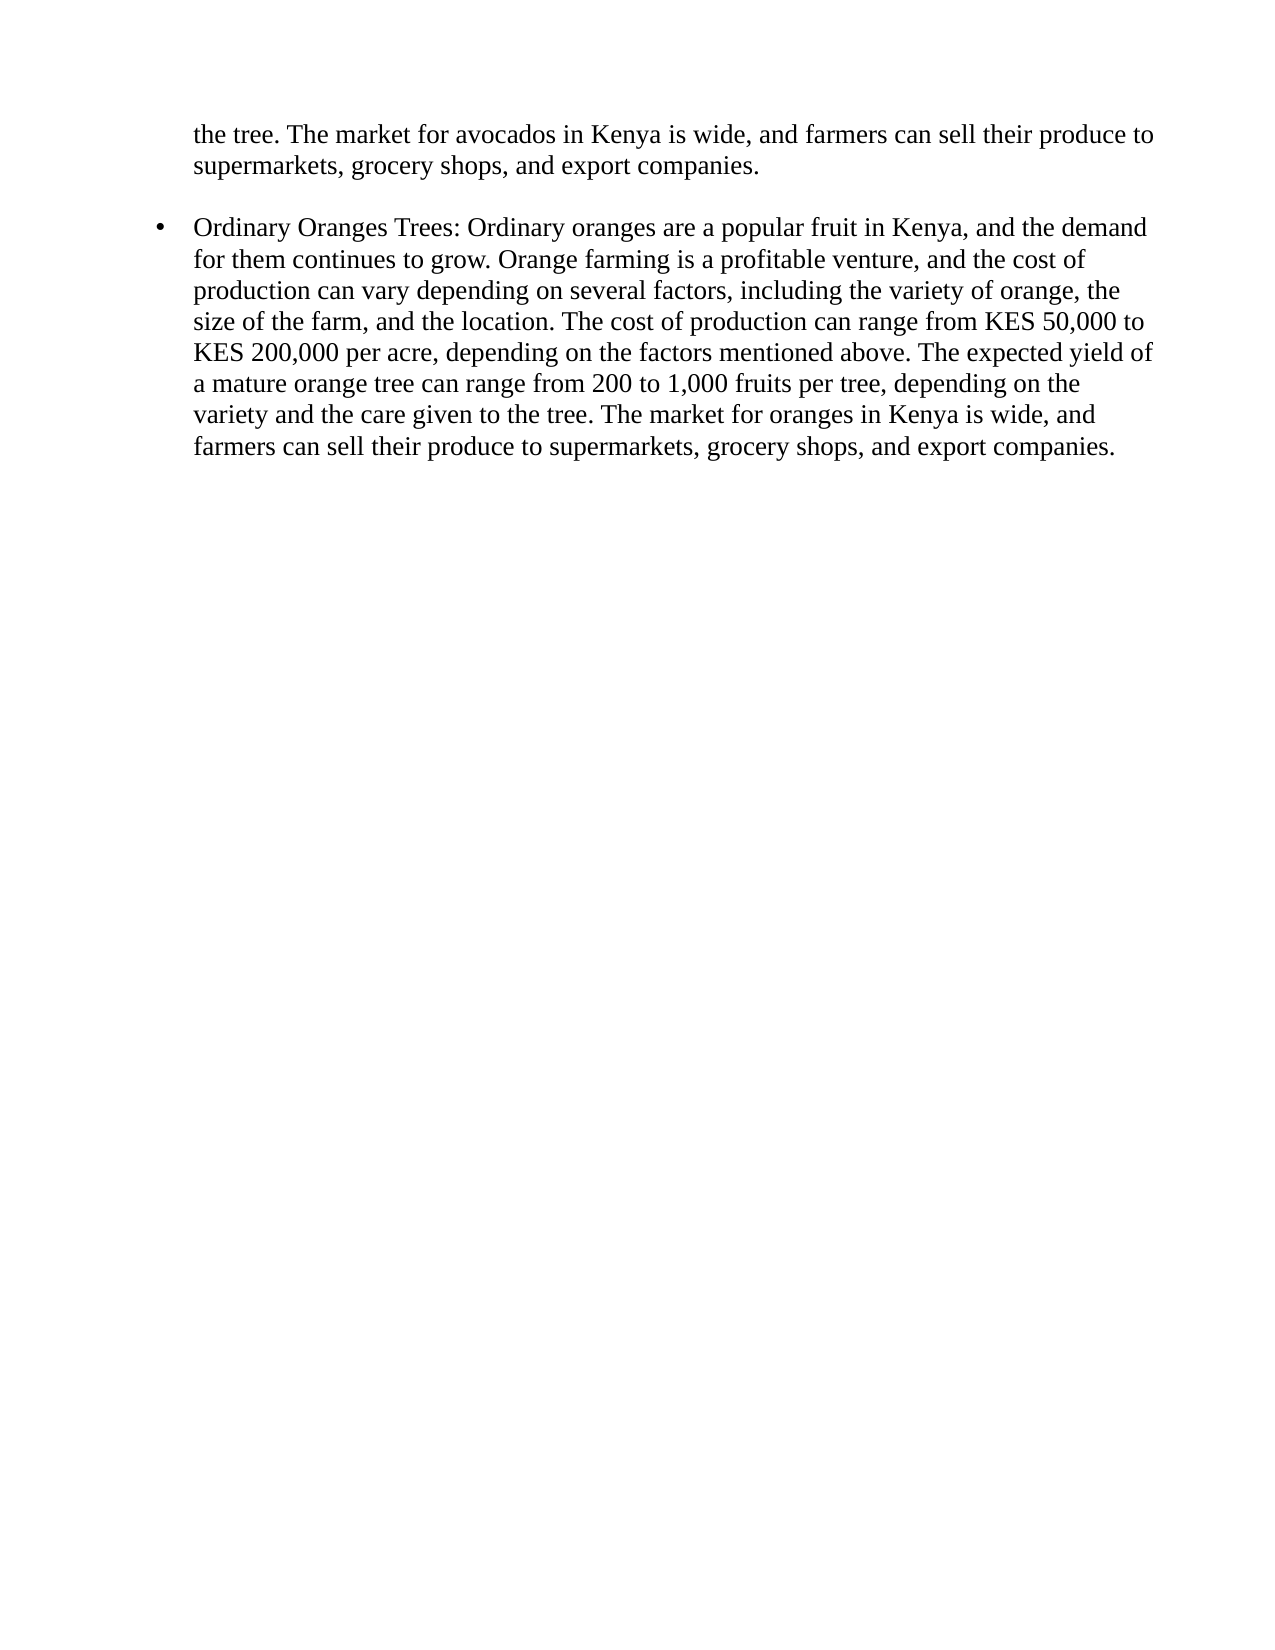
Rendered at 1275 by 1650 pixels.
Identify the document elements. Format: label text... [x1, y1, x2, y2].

list the tree. The market for avocados in Kenya is wide, and farmers can sell their produce to supermarkets, grocery shops, and export companies. [156, 118, 1157, 180]
list Ordinary Oranges Trees: Ordinary oranges are a popular fruit in Kenya, and the demand for them continues to grow. Orange farming is a profitable venture, and the cost of production can vary depending on several factors, including the variety of orange, the size of the farm, and the location. The cost of production can range from KES 50,000 to KES 200,000 per acre, depending on the factors mentioned above. The expected yield of a mature orange tree can range from 200 to 1,000 fruits per tree, depending on the variety and the care given to the tree. The market for oranges in Kenya is wide, and farmers can sell their produce to supermarkets, grocery shops, and export companies. [156, 212, 1157, 461]
